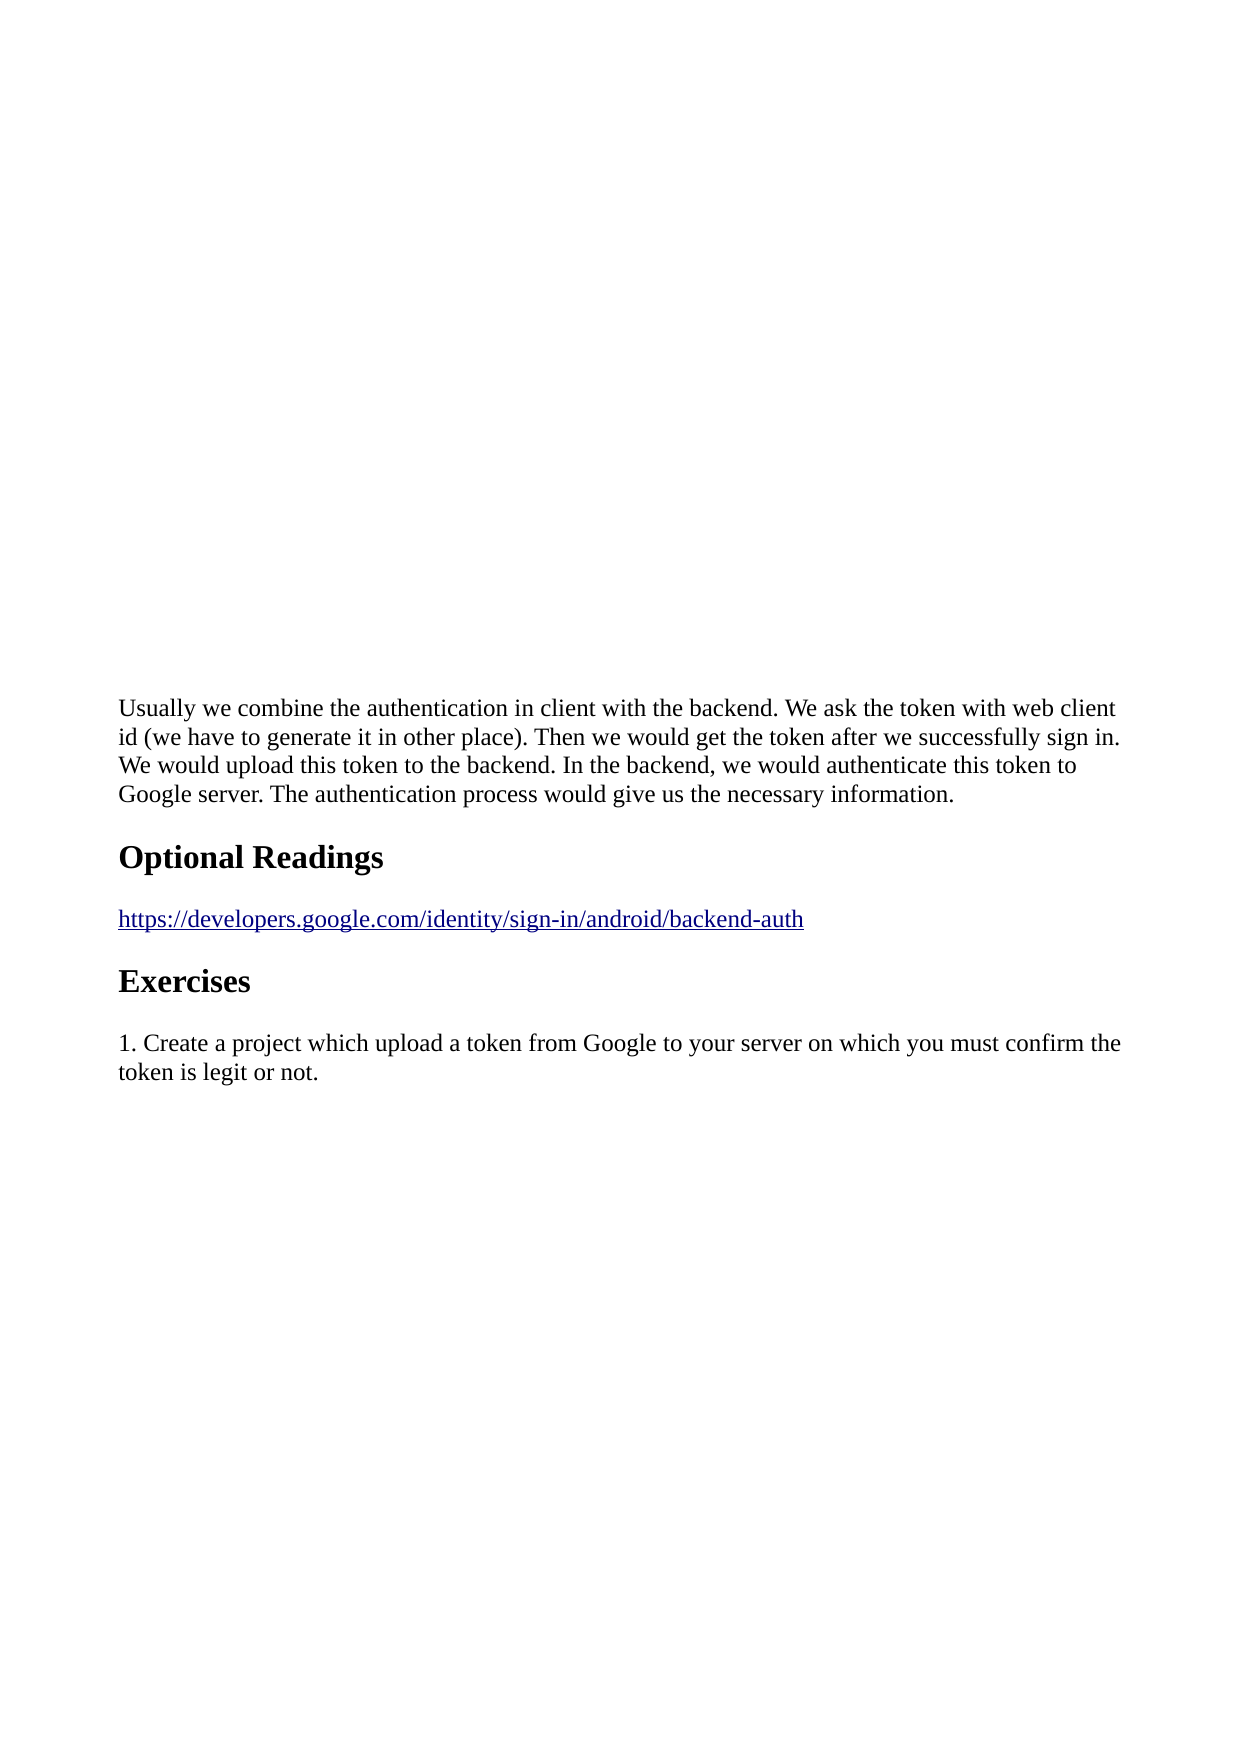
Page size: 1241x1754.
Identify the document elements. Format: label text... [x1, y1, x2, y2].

text Optional Readings [118, 837, 1122, 875]
text Usually we combine the authentication in client with the backend. We ask the token with web client id (we have to generate it in other place). Then we would get the token after we successfully sign in. We would upload this token to the backend. In the backend, we would authenticate this token to Google server. The authentication process would give us the necessary information. [118, 693, 1122, 808]
text https://developers.google.com/identity/sign-in/android/backend-auth [118, 904, 1122, 933]
text 1. Create a project which upload a token from Google to your server on which you must confirm the token is legit or not. [118, 1028, 1122, 1086]
text Exercises [118, 961, 1122, 1000]
